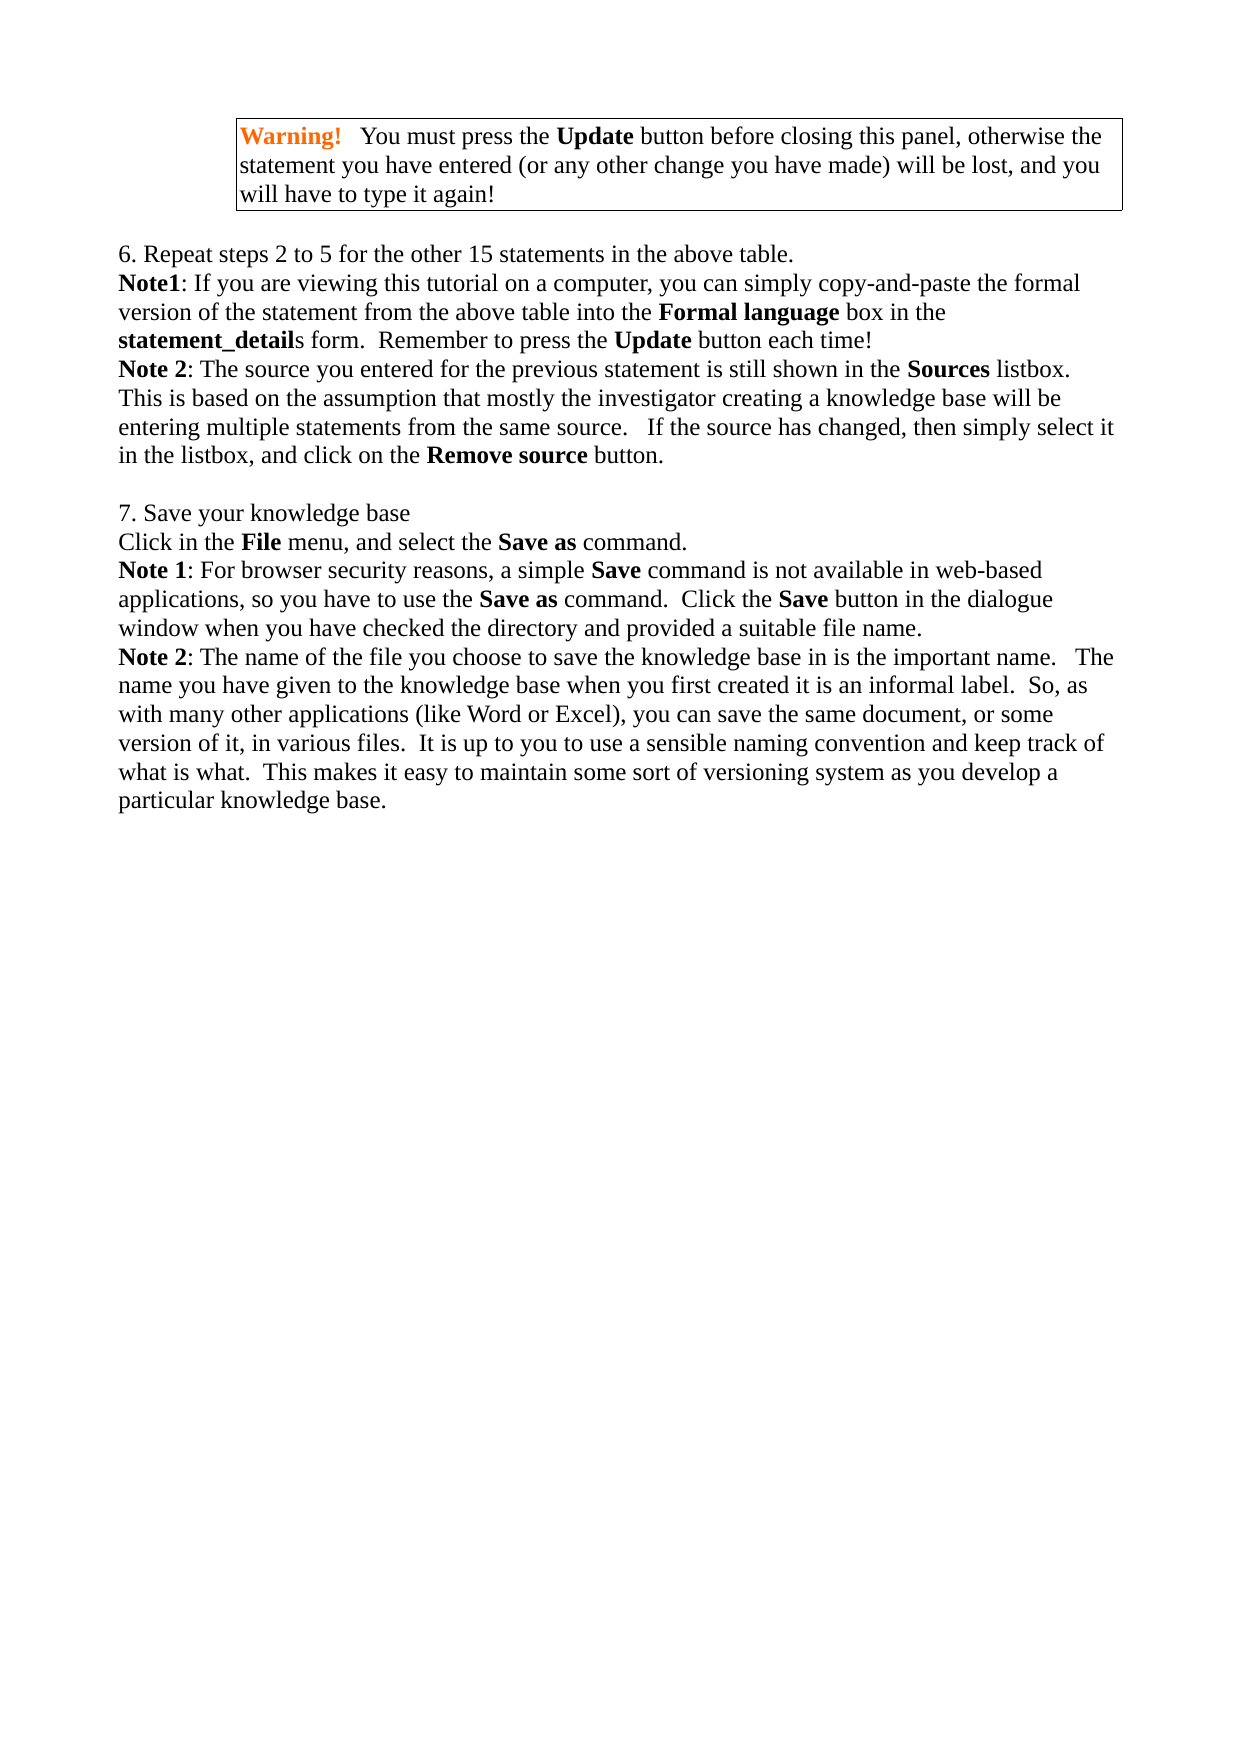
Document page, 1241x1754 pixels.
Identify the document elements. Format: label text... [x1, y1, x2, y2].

text Note 2: The source you entered for the previous statement is still shown in the Sources listbox. This is based on the assumption that mostly the investigator creating a knowledge base will be entering multiple statements from the same source. If the source has changed, then simply select it in the listbox, and click on the Remove source button. [118, 354, 1122, 469]
text Warning! You must press the Update button before closing this panel, otherwise the statement you have entered (or any other change you have made) will be lost, and you will have to type it again! [237, 119, 1122, 210]
text 7. Save your knowledge base Click in the File menu, and select the Save as command. [118, 498, 1122, 555]
text Note 2: The name of the file you choose to save the knowledge base in is the important name. The name you have given to the knowledge base when you first created it is an informal label. So, as with many other applications (like Word or Excel), you can save the same document, or some version of it, in various files. It is up to you to use a sensible naming convention and keep track of what is what. This makes it easy to maintain some sort of versioning system as you develop a particular knowledge base. [118, 642, 1122, 814]
text Note1: If you are viewing this tutorial on a computer, you can simply copy-and-paste the formal version of the statement from the above table into the Formal language box in the statement_details form. Remember to press the Update button each time! [118, 268, 1122, 354]
text Note 1: For browser security reasons, a simple Save command is not available in web-based applications, so you have to use the Save as command. Click the Save button in the dialogue window when you have checked the directory and provided a suitable file name. [118, 555, 1122, 642]
text 6. Repeat steps 2 to 5 for the other 15 statements in the above table. [118, 239, 1122, 268]
